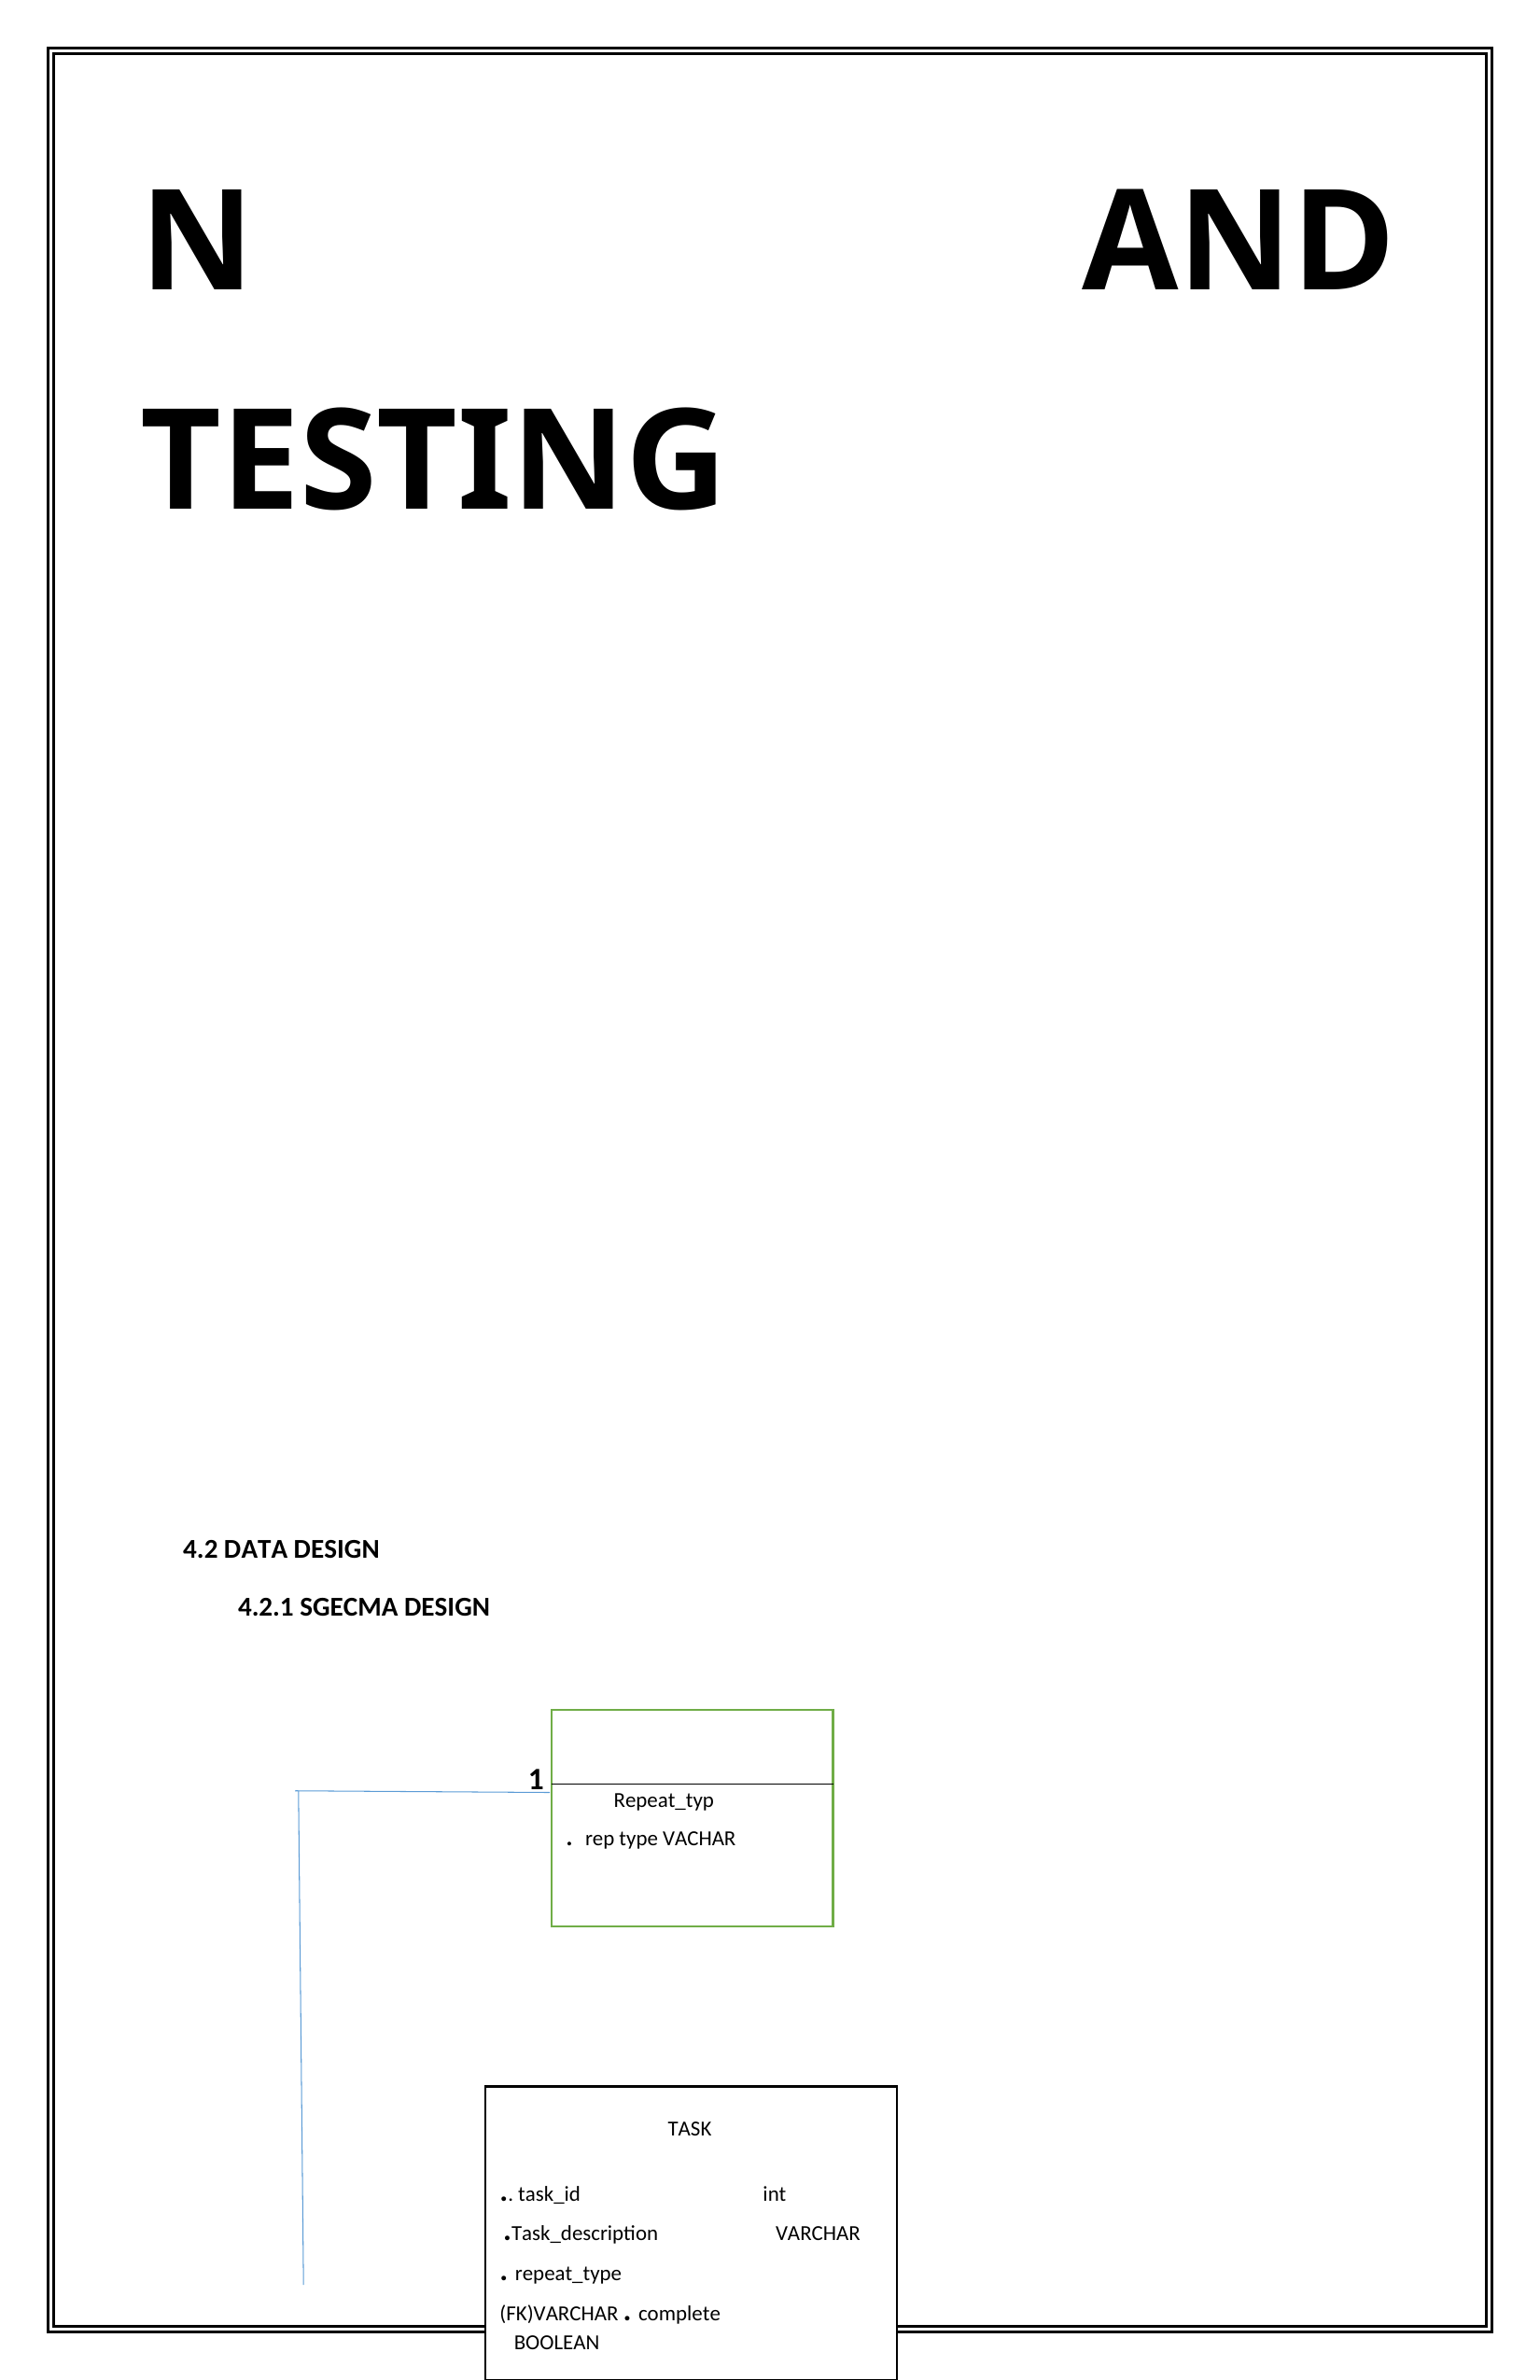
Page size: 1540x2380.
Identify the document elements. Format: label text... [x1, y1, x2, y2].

list 1 [280, 1759, 551, 1798]
list [834, 1759, 1400, 1798]
text N AND TESTING [140, 140, 1400, 550]
text 4.2 DATA DESIGN [140, 1532, 1400, 1565]
text 4.2.1 SGECMA DESIGN [140, 1589, 1400, 1622]
